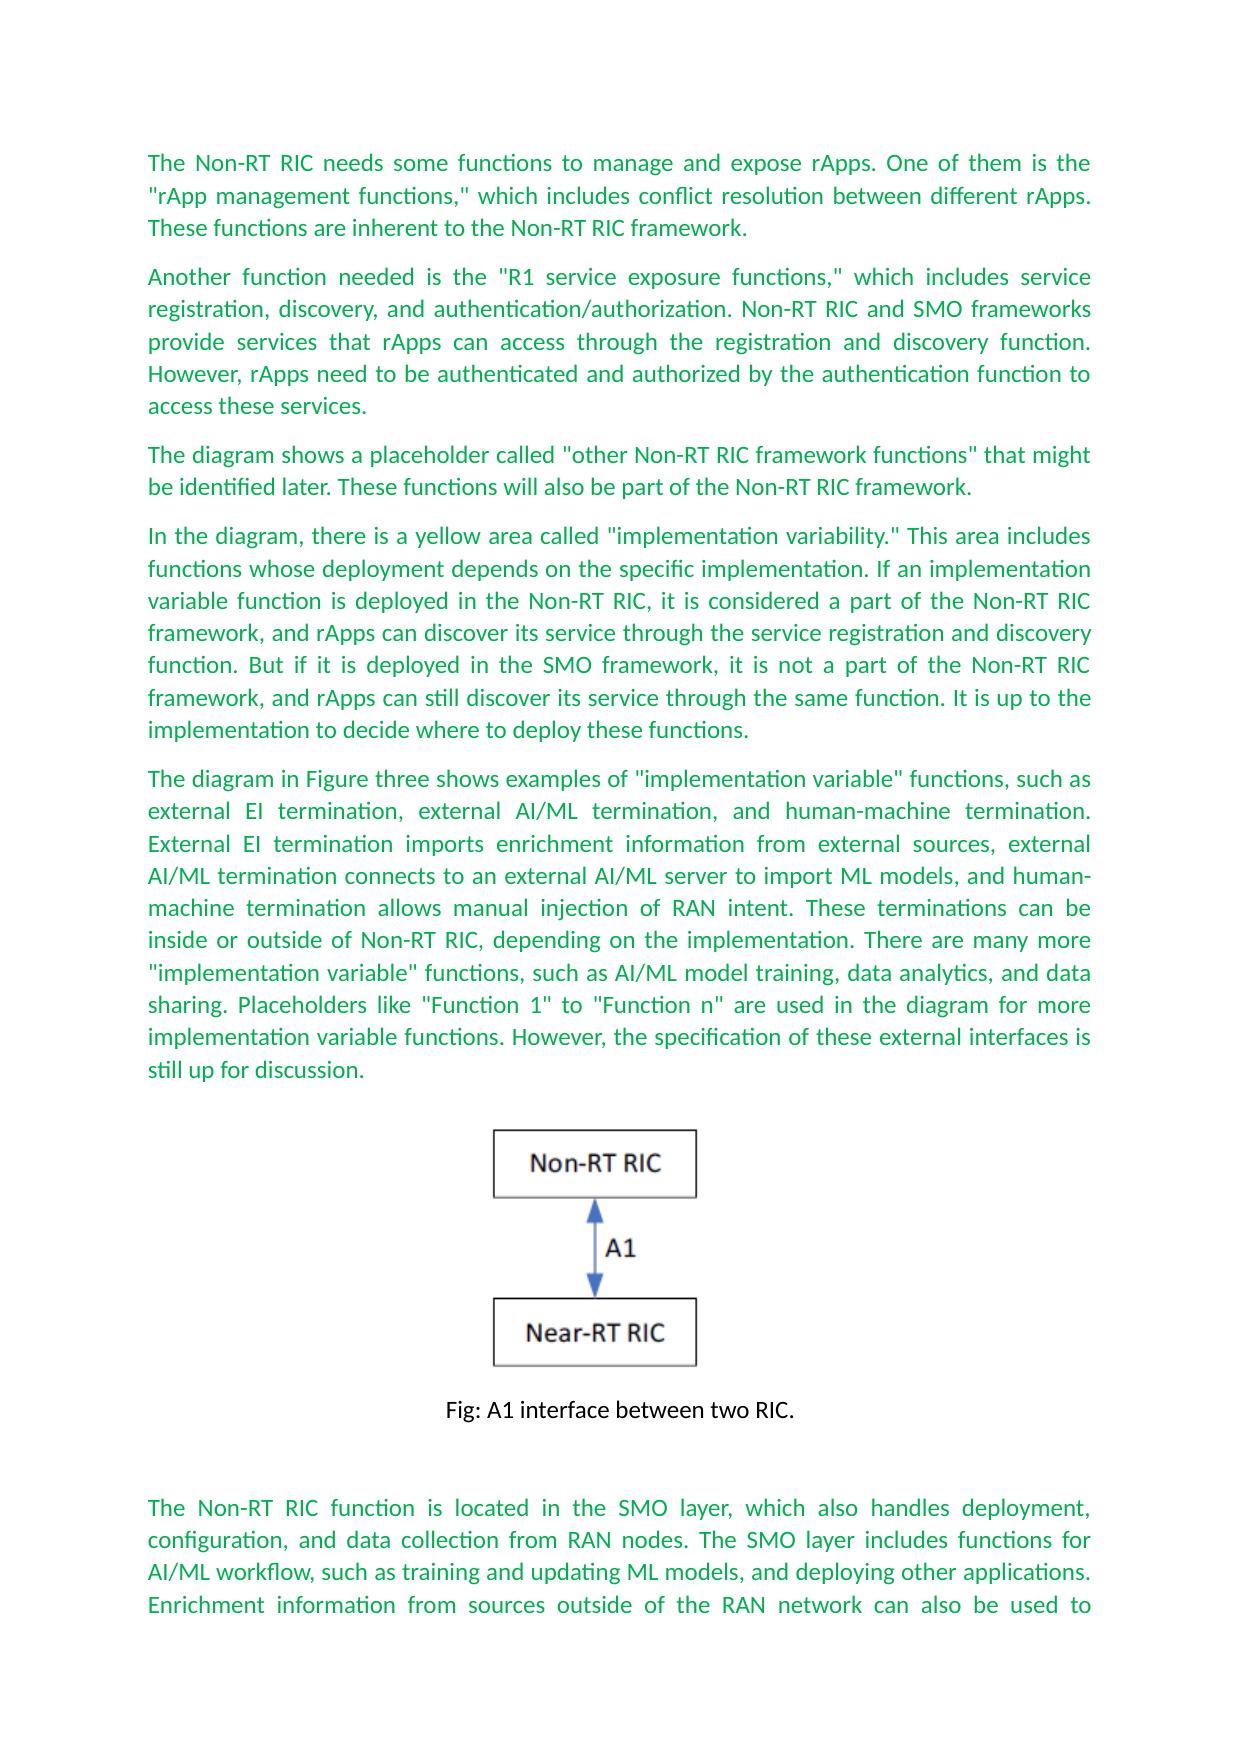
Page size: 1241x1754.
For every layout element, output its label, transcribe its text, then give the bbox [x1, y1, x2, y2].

text The Non-RT RIC function is located in the SMO layer, which also handles deployment, configuration, and data collection from RAN nodes. The SMO layer includes functions for AI/ML workflow, such as training and updating ML models, and deploying other applications. Enrichment information from sources outside of the RAN network can also be used to [148, 1492, 1093, 1619]
text The diagram shows a placeholder called "other Non-RT RIC framework functions" that might be identified later. These functions will also be part of the Non-RT RIC framework. [148, 439, 1093, 502]
text Fig: A1 interface between two RIC. [148, 1394, 1093, 1424]
text Another function needed is the "R1 service exposure functions," which includes service registration, discovery, and authentication/authorization. Non-RT RIC and SMO frameworks provide services that rApps can access through the registration and discovery function. However, rApps need to be authenticated and authorized by the authentication function to access these services. [148, 261, 1093, 421]
text The Non-RT RIC needs some functions to manage and expose rApps. One of them is the "rApp management functions," which includes conflict resolution between different rApps. These functions are inherent to the Non-RT RIC framework. [148, 148, 1093, 243]
text The diagram in Figure three shows examples of "implementation variable" functions, such as external EI termination, external AI/ML termination, and human-machine termination. External EI termination imports enrichment information from external sources, external AI/ML termination connects to an external AI/ML server to import ML models, and human-machine termination allows manual injection of RAN intent. These terminations can be inside or outside of Non-RT RIC, depending on the implementation. There are many more "implementation variable" functions, such as AI/ML model training, data analytics, and data sharing. Placeholders like "Function 1" to "Function n" are used in the diagram for more implementation variable functions. However, the specification of these external interfaces is still up for discussion. [148, 763, 1093, 1084]
text In the diagram, there is a yellow area called "implementation variability." This area includes functions whose deployment depends on the specific implementation. If an implementation variable function is deployed in the Non-RT RIC, it is considered a part of the Non-RT RIC framework, and rApps can discover its service through the service registration and discovery function. But if it is deployed in the SMO framework, it is not a part of the Non-RT RIC framework, and rApps can still discover its service through the same function. It is up to the implementation to decide where to deploy these functions. [148, 521, 1093, 745]
